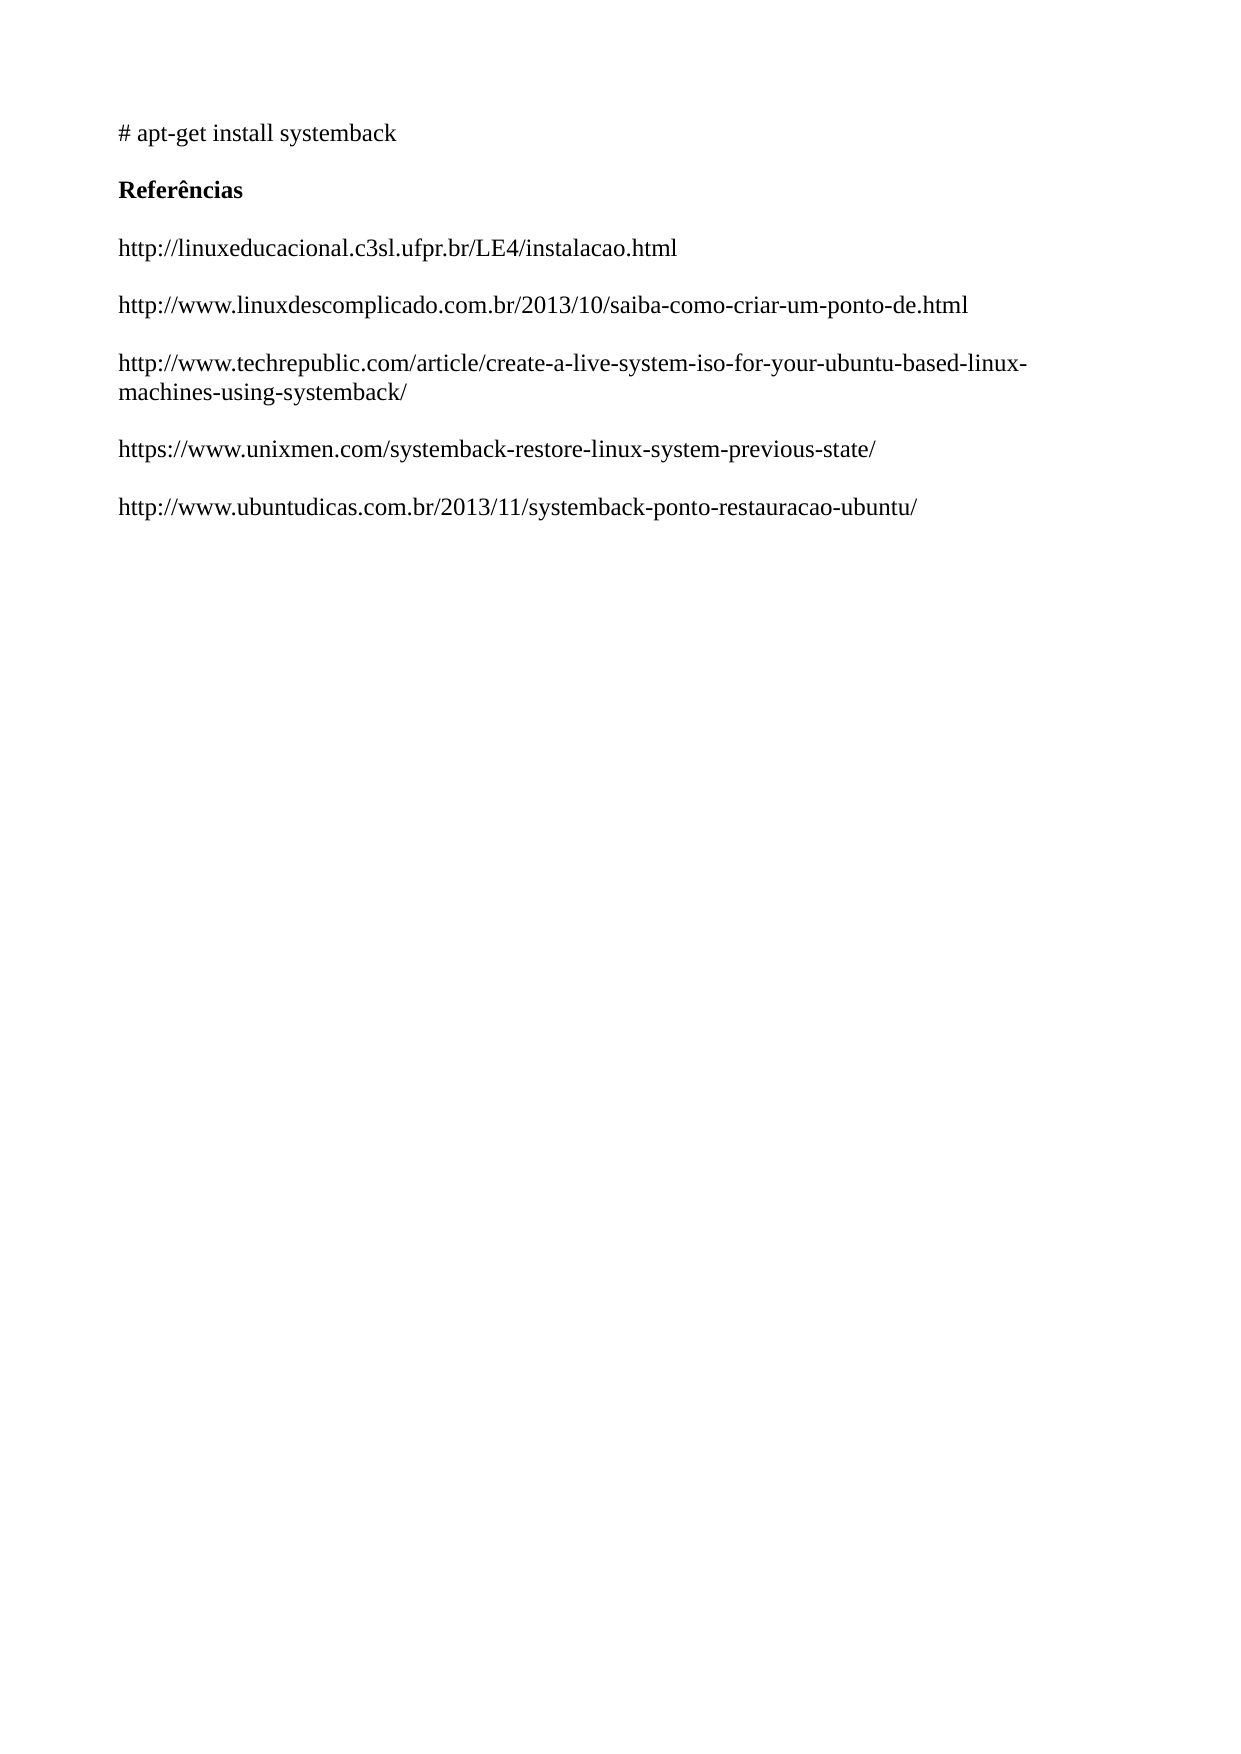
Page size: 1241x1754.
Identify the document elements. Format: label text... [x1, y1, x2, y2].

text http://www.techrepublic.com/article/create-a-live-system-iso-for-your-ubuntu-based-linux-machines-using-systemback/ [118, 348, 1122, 406]
text # apt-get install systemback [118, 118, 1122, 147]
text http://www.linuxdescomplicado.com.br/2013/10/saiba-como-criar-um-ponto-de.html [118, 291, 1122, 319]
text http://www.ubuntudicas.com.br/2013/11/systemback-ponto-restauracao-ubuntu/ [118, 492, 1122, 521]
text http://linuxeducacional.c3sl.ufpr.br/LE4/instalacao.html [118, 233, 1122, 262]
text https://www.unixmen.com/systemback-restore-linux-system-previous-state/ [118, 434, 1122, 463]
text Referências [118, 176, 1122, 204]
